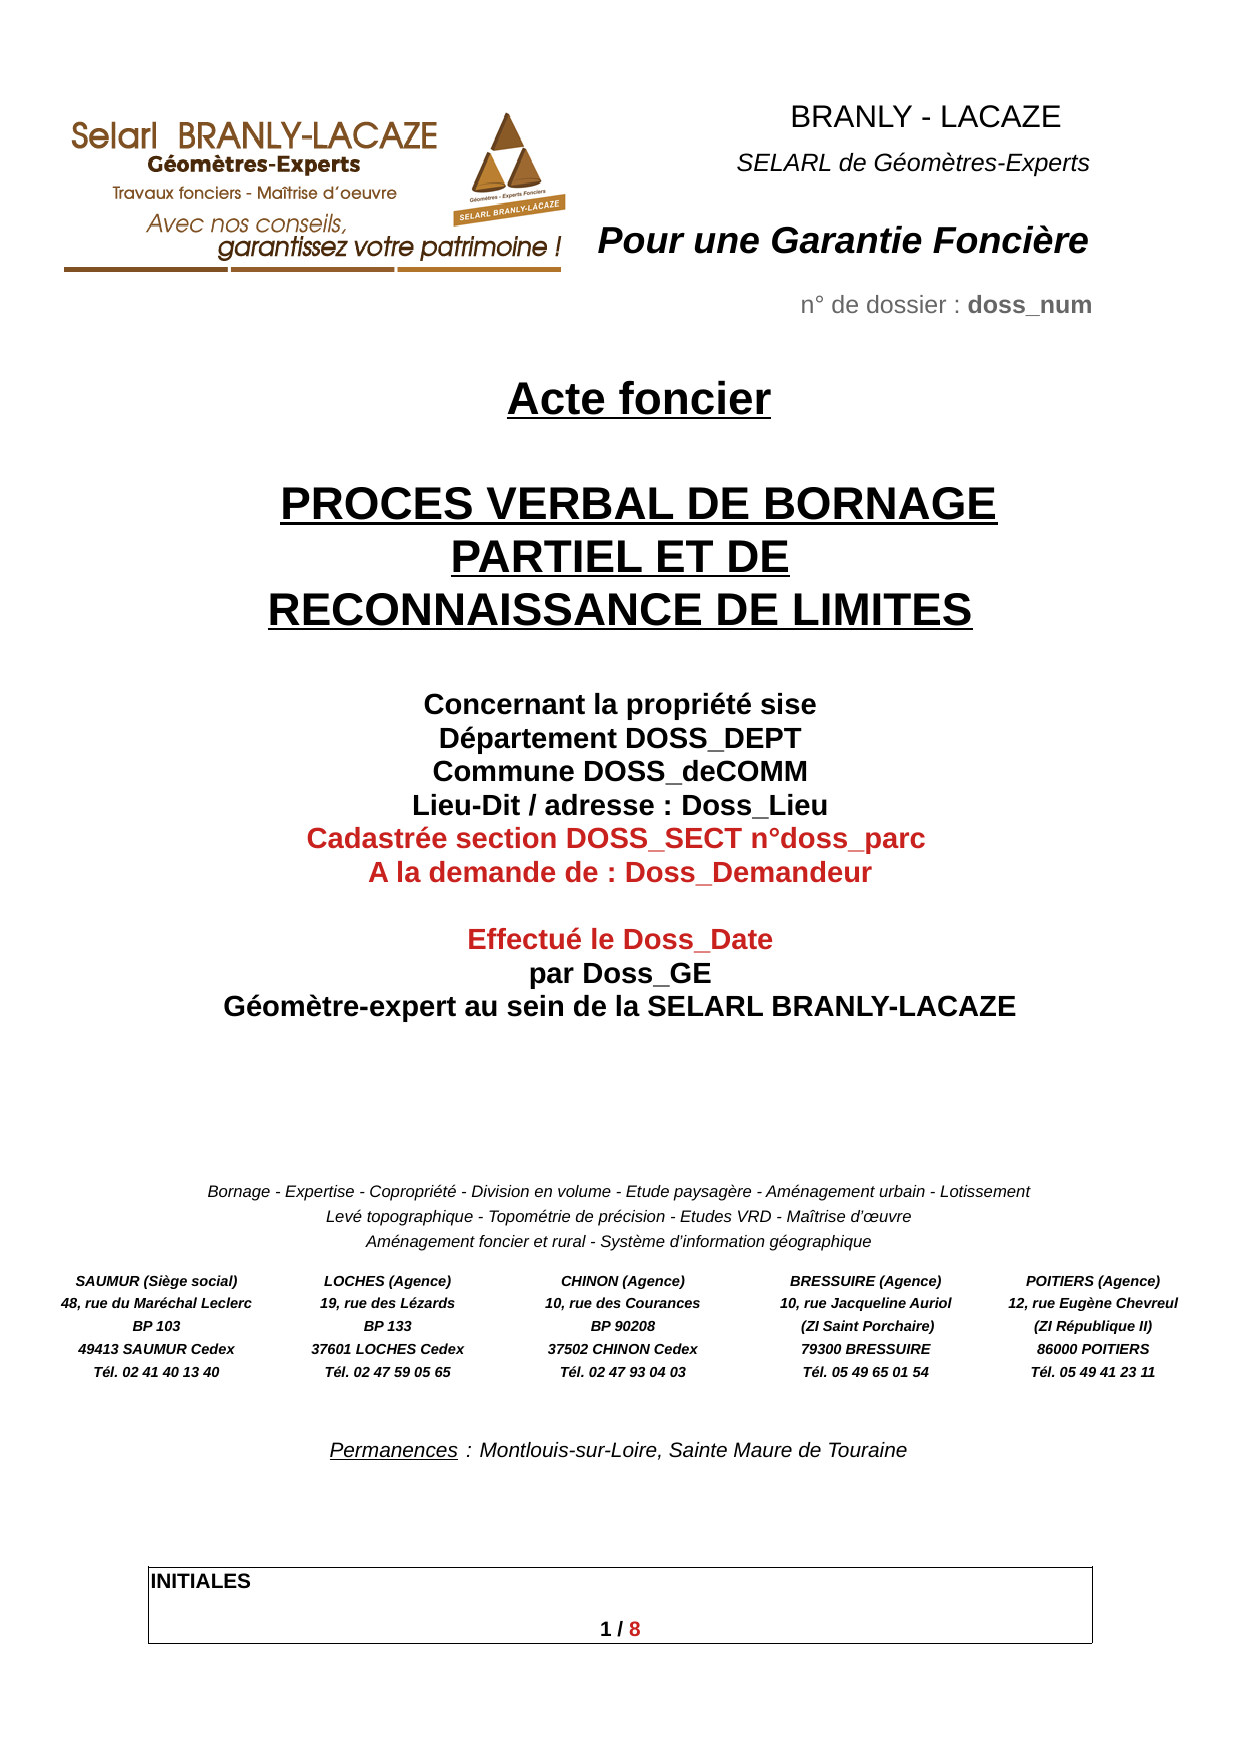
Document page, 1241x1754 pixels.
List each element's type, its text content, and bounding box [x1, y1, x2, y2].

text Géomètre-expert au sein de la SELARL BRANLY-LACAZE [148, 989, 1092, 1023]
table_cell Permanences : Montlouis-sur-Loire, Sainte Maure de Touraine [33, 1415, 1206, 1474]
text Département DOSS_DEPT [148, 721, 1092, 754]
table_cell CHINON (Agence) 10, rue des Courances BP 90208 37502 CHINON Cedex Tél. 02 47 93 04 03 [495, 1267, 751, 1414]
table_cell SAUMUR (Siège social) 48, rue du Maréchal Leclerc BP 103 49413 SAUMUR Cedex Tél. 02 41 40 13 40 [33, 1267, 281, 1414]
text Commune DOSS_deCOMM Lieu-Dit / adresse : Doss_Lieu Cadastrée section DOSS_SECT n°doss_parc A la demande de : Doss_Demandeur [148, 754, 1092, 889]
text PROCES VERBAL DE BORNAGE [185, 477, 1092, 529]
table_cell BRESSUIRE (Agence) 10, rue Jacqueline Auriol (ZI Saint Porchaire) 79300 BRESSUIRE Tél. 05 49 65 01 54 [751, 1267, 981, 1414]
table_cell POITIERS (Agence) 12, rue Eugène Chevreul (ZI République II) 86000 POITIERS Tél. 05 49 41 23 11 [981, 1267, 1206, 1414]
table_cell LOCHES (Agence) 19, rue des Lézards BP 133 37601 LOCHES Cedex Tél. 02 47 59 05 65 [281, 1267, 495, 1414]
text Acte foncier [185, 371, 1092, 424]
text BRANLY - LACAZE [570, 98, 1155, 134]
table_header Bornage - Expertise - Copropriété - Division en volume - Etude paysagère - Aménagement urbain - Lotissement Levé topographique - Topométrie de précision - Etudes VRD - Maîtrise d’œuvre Aménagement foncier et rural - Système d’information géographique [33, 1176, 1206, 1267]
text Pour une Garantie Foncière [570, 218, 1092, 261]
text par Doss_GE [148, 956, 1092, 989]
text PARTIEL ET DE [148, 529, 1092, 582]
subtitle SELARL de Géomètres-Experts [570, 148, 1092, 177]
text n° de dossier : doss_num [185, 290, 1092, 318]
text Effectué le Doss_Date [148, 922, 1092, 956]
picture [56, 97, 570, 292]
text Concernant la propriété sise [148, 687, 1092, 721]
text RECONNAISSANCE DE LIMITES [148, 582, 1092, 635]
